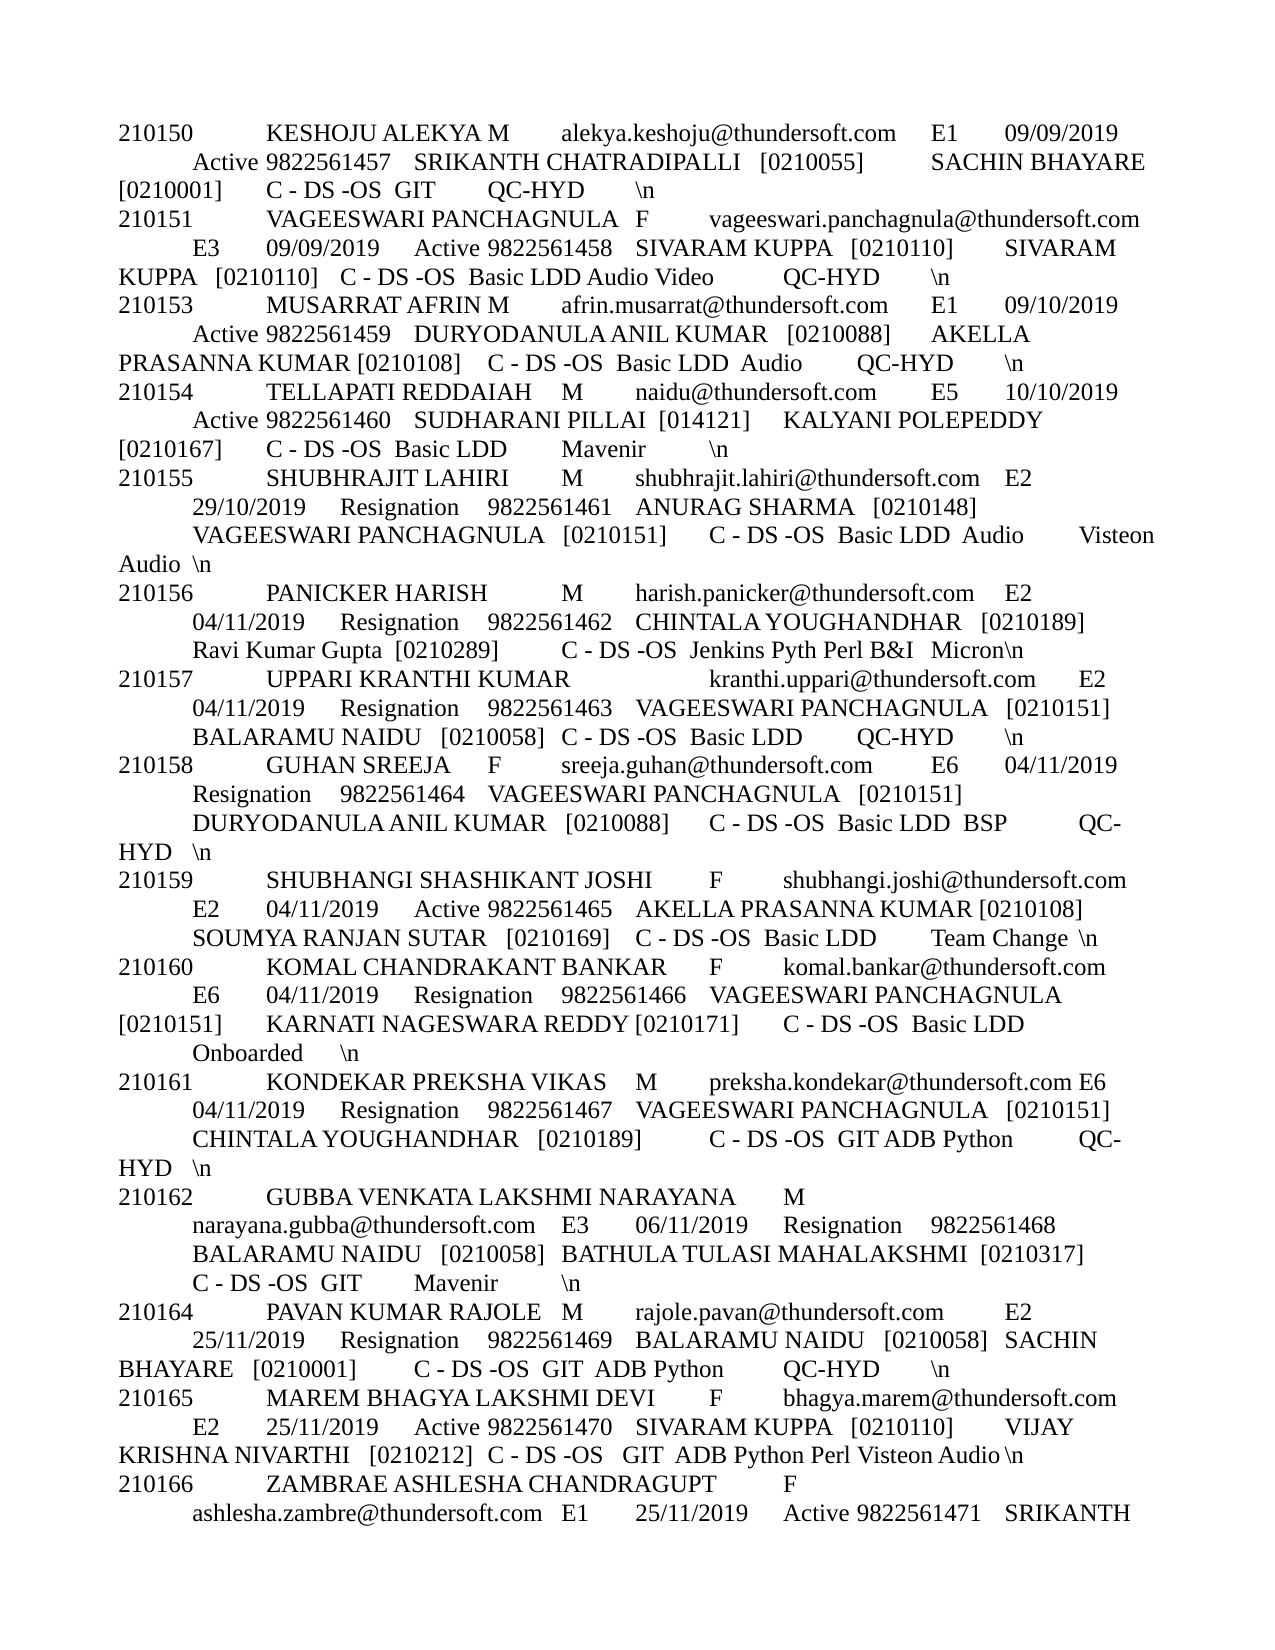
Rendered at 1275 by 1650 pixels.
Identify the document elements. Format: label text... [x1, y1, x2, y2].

text 210150 KESHOJU ALEKYA M alekya.keshoju@thundersoft.com E1 09/09/2019 Active 9822561457 SRIKANTH CHATRADIPALLI [0210055] SACHIN BHAYARE [0210001] C - DS -OS GIT QC-HYD \n [118, 118, 1157, 204]
text 210153 MUSARRAT AFRIN M afrin.musarrat@thundersoft.com E1 09/10/2019 Active 9822561459 DURYODANULA ANIL KUMAR [0210088] AKELLA PRASANNA KUMAR [0210108] C - DS -OS Basic LDD Audio QC-HYD \n [118, 291, 1157, 377]
text 210161 KONDEKAR PREKSHA VIKAS M preksha.kondekar@thundersoft.com E6 04/11/2019 Resignation 9822561467 VAGEESWARI PANCHAGNULA [0210151] CHINTALA YOUGHANDHAR [0210189] C - DS -OS GIT ADB Python QC-HYD \n [118, 1067, 1157, 1182]
text 210166 ZAMBRAE ASHLESHA CHANDRAGUPT F ashlesha.zambre@thundersoft.com E1 25/11/2019 Active 9822561471 SRIKANTH [118, 1469, 1157, 1527]
text 210157 UPPARI KRANTHI KUMAR kranthi.uppari@thundersoft.com E2 04/11/2019 Resignation 9822561463 VAGEESWARI PANCHAGNULA [0210151] BALARAMU NAIDU [0210058] C - DS -OS Basic LDD QC-HYD \n [118, 664, 1157, 751]
text 210164 PAVAN KUMAR RAJOLE M rajole.pavan@thundersoft.com E2 25/11/2019 Resignation 9822561469 BALARAMU NAIDU [0210058] SACHIN BHAYARE [0210001] C - DS -OS GIT ADB Python QC-HYD \n [118, 1297, 1157, 1383]
text 210155 SHUBHRAJIT LAHIRI M shubhrajit.lahiri@thundersoft.com E2 29/10/2019 Resignation 9822561461 ANURAG SHARMA [0210148] VAGEESWARI PANCHAGNULA [0210151] C - DS -OS Basic LDD Audio Visteon Audio \n [118, 463, 1157, 578]
text 210158 GUHAN SREEJA F sreeja.guhan@thundersoft.com E6 04/11/2019 Resignation 9822561464 VAGEESWARI PANCHAGNULA [0210151] DURYODANULA ANIL KUMAR [0210088] C - DS -OS Basic LDD BSP QC-HYD \n [118, 751, 1157, 866]
text 210154 TELLAPATI REDDAIAH M naidu@thundersoft.com E5 10/10/2019 Active 9822561460 SUDHARANI PILLAI [014121] KALYANI POLEPEDDY [0210167] C - DS -OS Basic LDD Mavenir \n [118, 377, 1157, 463]
text 210159 SHUBHANGI SHASHIKANT JOSHI F shubhangi.joshi@thundersoft.com E2 04/11/2019 Active 9822561465 AKELLA PRASANNA KUMAR [0210108] SOUMYA RANJAN SUTAR [0210169] C - DS -OS Basic LDD Team Change \n [118, 866, 1157, 952]
text 210162 GUBBA VENKATA LAKSHMI NARAYANA M narayana.gubba@thundersoft.com E3 06/11/2019 Resignation 9822561468 BALARAMU NAIDU [0210058] BATHULA TULASI MAHALAKSHMI [0210317] C - DS -OS GIT Mavenir \n [118, 1182, 1157, 1297]
text 210151 VAGEESWARI PANCHAGNULA F vageeswari.panchagnula@thundersoft.com E3 09/09/2019 Active 9822561458 SIVARAM KUPPA [0210110] SIVARAM KUPPA [0210110] C - DS -OS Basic LDD Audio Video QC-HYD \n [118, 204, 1157, 291]
text 210165 MAREM BHAGYA LAKSHMI DEVI F bhagya.marem@thundersoft.com E2 25/11/2019 Active 9822561470 SIVARAM KUPPA [0210110] VIJAY KRISHNA NIVARTHI [0210212] C - DS -OS GIT ADB Python Perl Visteon Audio \n [118, 1383, 1157, 1469]
text 210156 PANICKER HARISH M harish.panicker@thundersoft.com E2 04/11/2019 Resignation 9822561462 CHINTALA YOUGHANDHAR [0210189] Ravi Kumar Gupta [0210289] C - DS -OS Jenkins Pyth Perl B&I Micron \n [118, 578, 1157, 664]
text 210160 KOMAL CHANDRAKANT BANKAR F komal.bankar@thundersoft.com E6 04/11/2019 Resignation 9822561466 VAGEESWARI PANCHAGNULA [0210151] KARNATI NAGESWARA REDDY [0210171] C - DS -OS Basic LDD Onboarded \n [118, 952, 1157, 1067]
